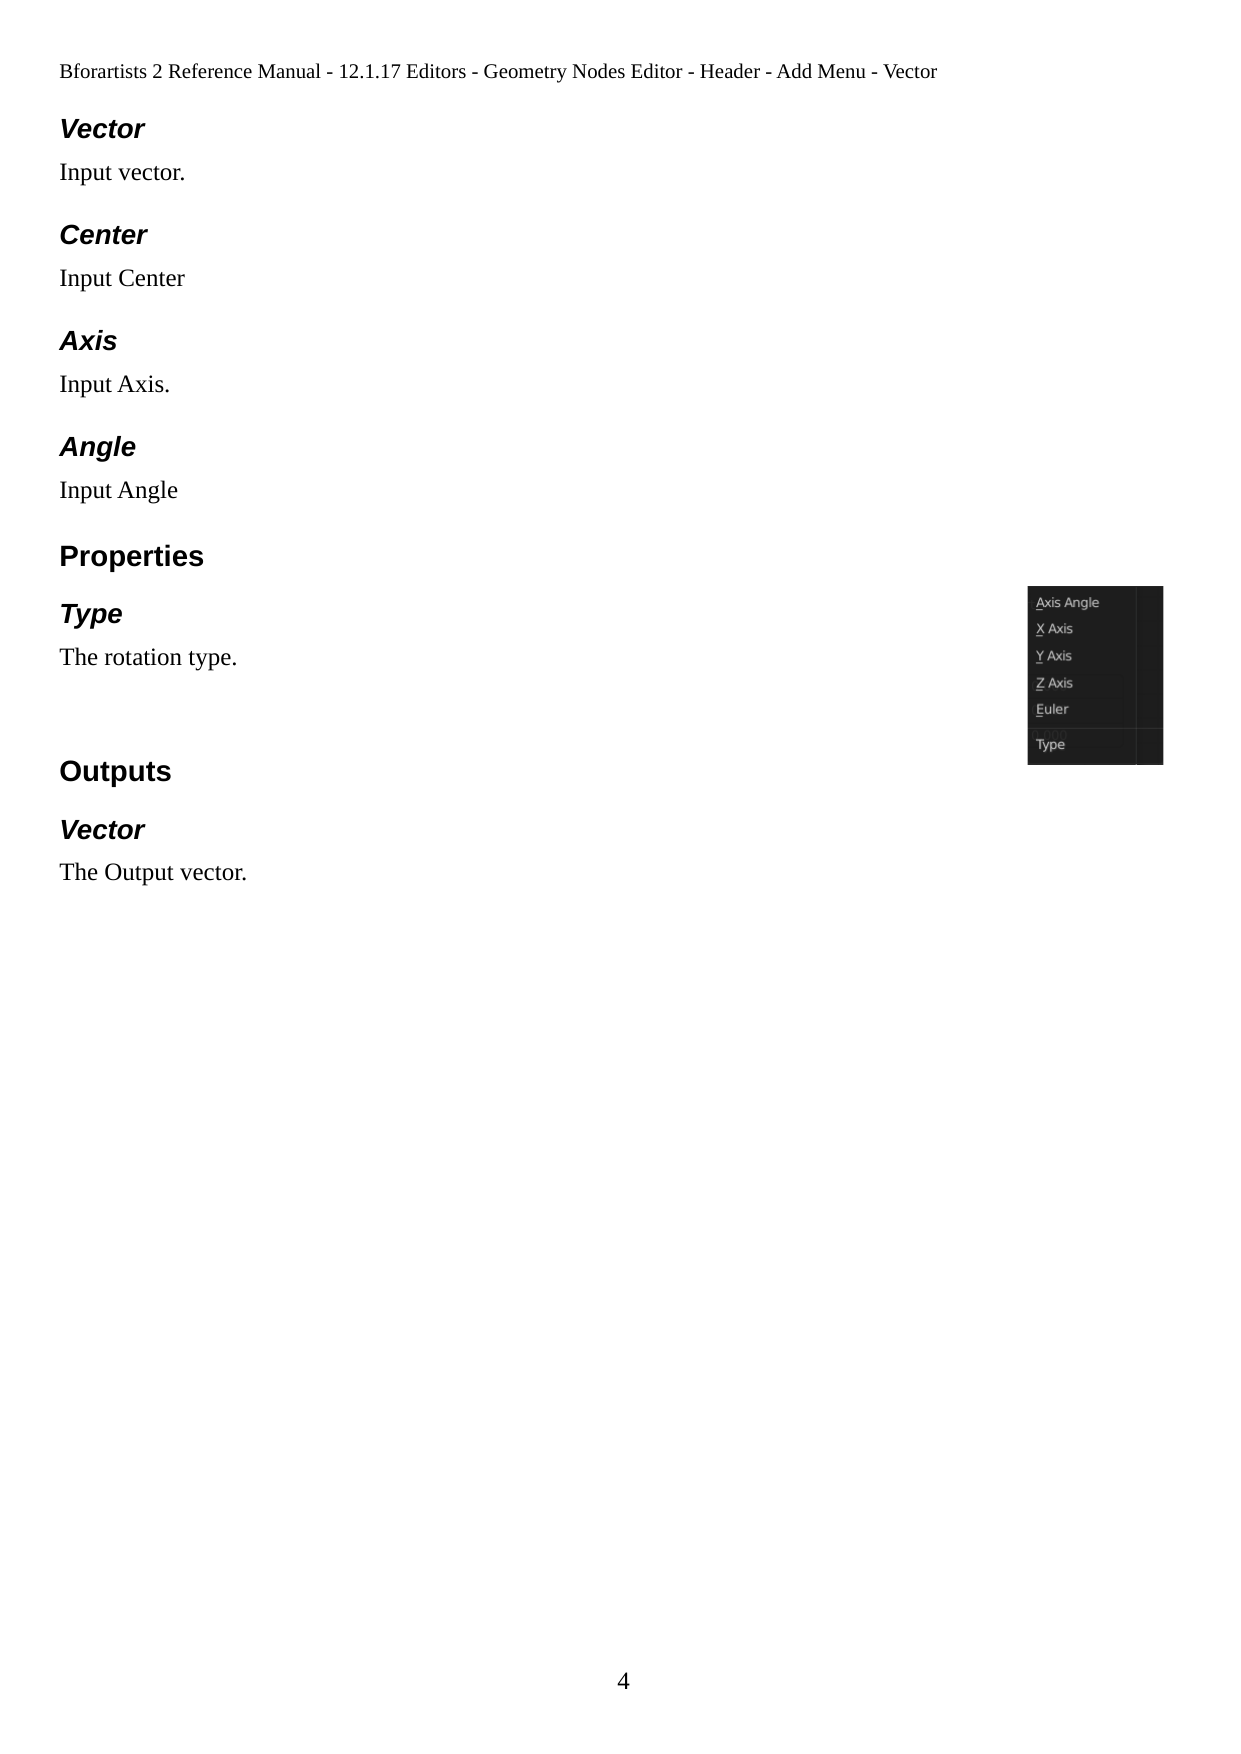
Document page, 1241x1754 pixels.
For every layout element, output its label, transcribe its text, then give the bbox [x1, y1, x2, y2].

subtitle [1164, 597, 1181, 629]
text Input Center [59, 263, 1181, 292]
text [1164, 642, 1181, 670]
subtitle Vector [59, 813, 1181, 845]
subtitle Axis [59, 324, 1181, 356]
text Input Axis. [59, 369, 1181, 398]
text Input vector. [59, 157, 1181, 186]
subtitle Angle [59, 430, 1181, 462]
subtitle Vector [59, 113, 1181, 144]
subtitle Properties [59, 538, 1181, 572]
subtitle Center [59, 218, 1181, 250]
text The Output vector. [59, 857, 1181, 886]
subtitle Type [59, 597, 1027, 629]
text The rotation type. [59, 642, 1027, 670]
text Input Angle [59, 475, 1181, 503]
picture [1027, 586, 1164, 765]
subtitle Outputs [59, 754, 1181, 788]
